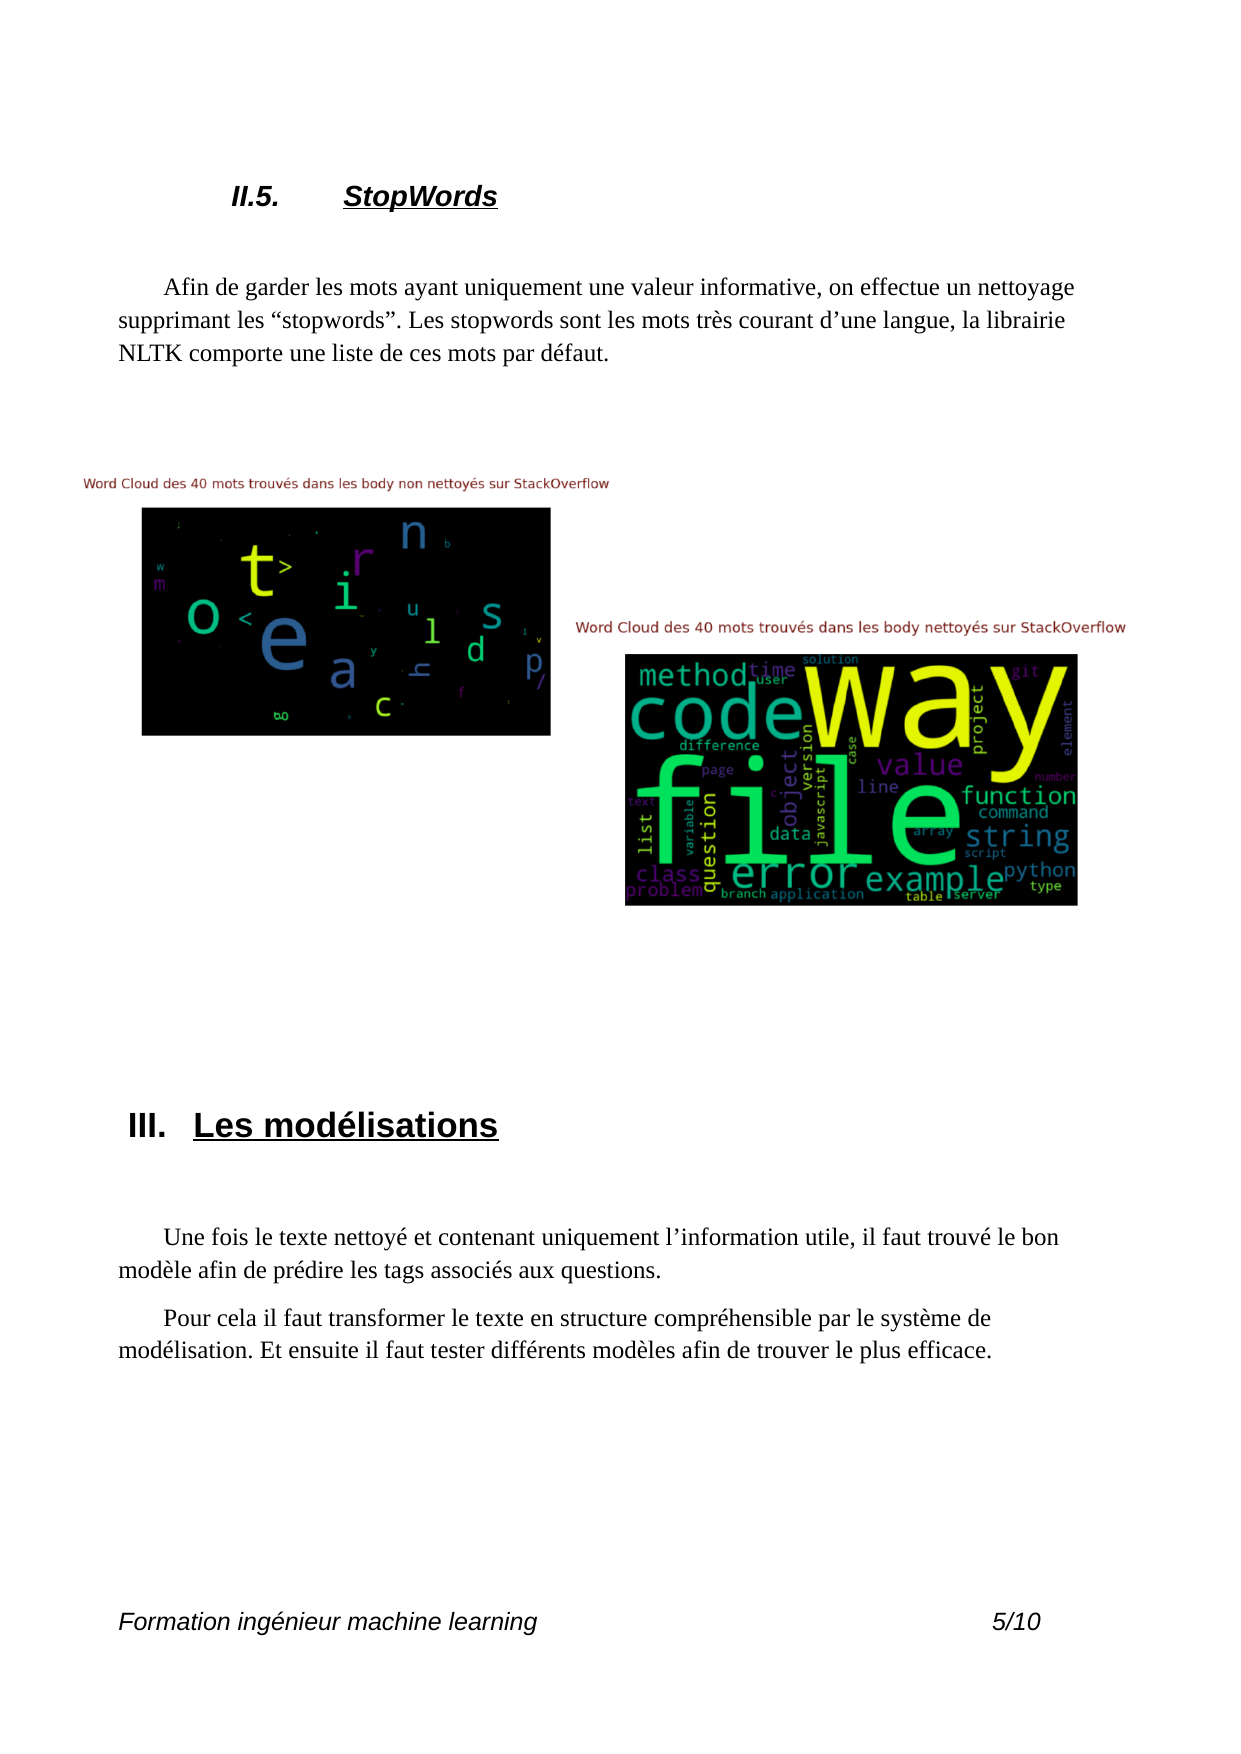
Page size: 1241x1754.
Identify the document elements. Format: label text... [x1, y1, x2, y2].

subtitle Les modélisations [118, 1104, 1122, 1144]
picture [77, 470, 1135, 917]
subtitle StopWords [178, 179, 1122, 212]
text Afin de garder les mots ayant uniquement une valeur informative, on effectue un nettoyage supprimant les “stopwords”. Les stopwords sont les mots très courant d’une langue, la librairie NLTK comporte une liste de ces mots par défaut. [118, 272, 1122, 367]
text Une fois le texte nettoyé et contenant uniquement l’information utile, il faut trouvé le bon modèle afin de prédire les tags associés aux questions. [118, 1222, 1122, 1284]
text Pour cela il faut transformer le texte en structure compréhensible par le système de modélisation. Et ensuite il faut tester différents modèles afin de trouver le plus efficace. [118, 1303, 1122, 1364]
